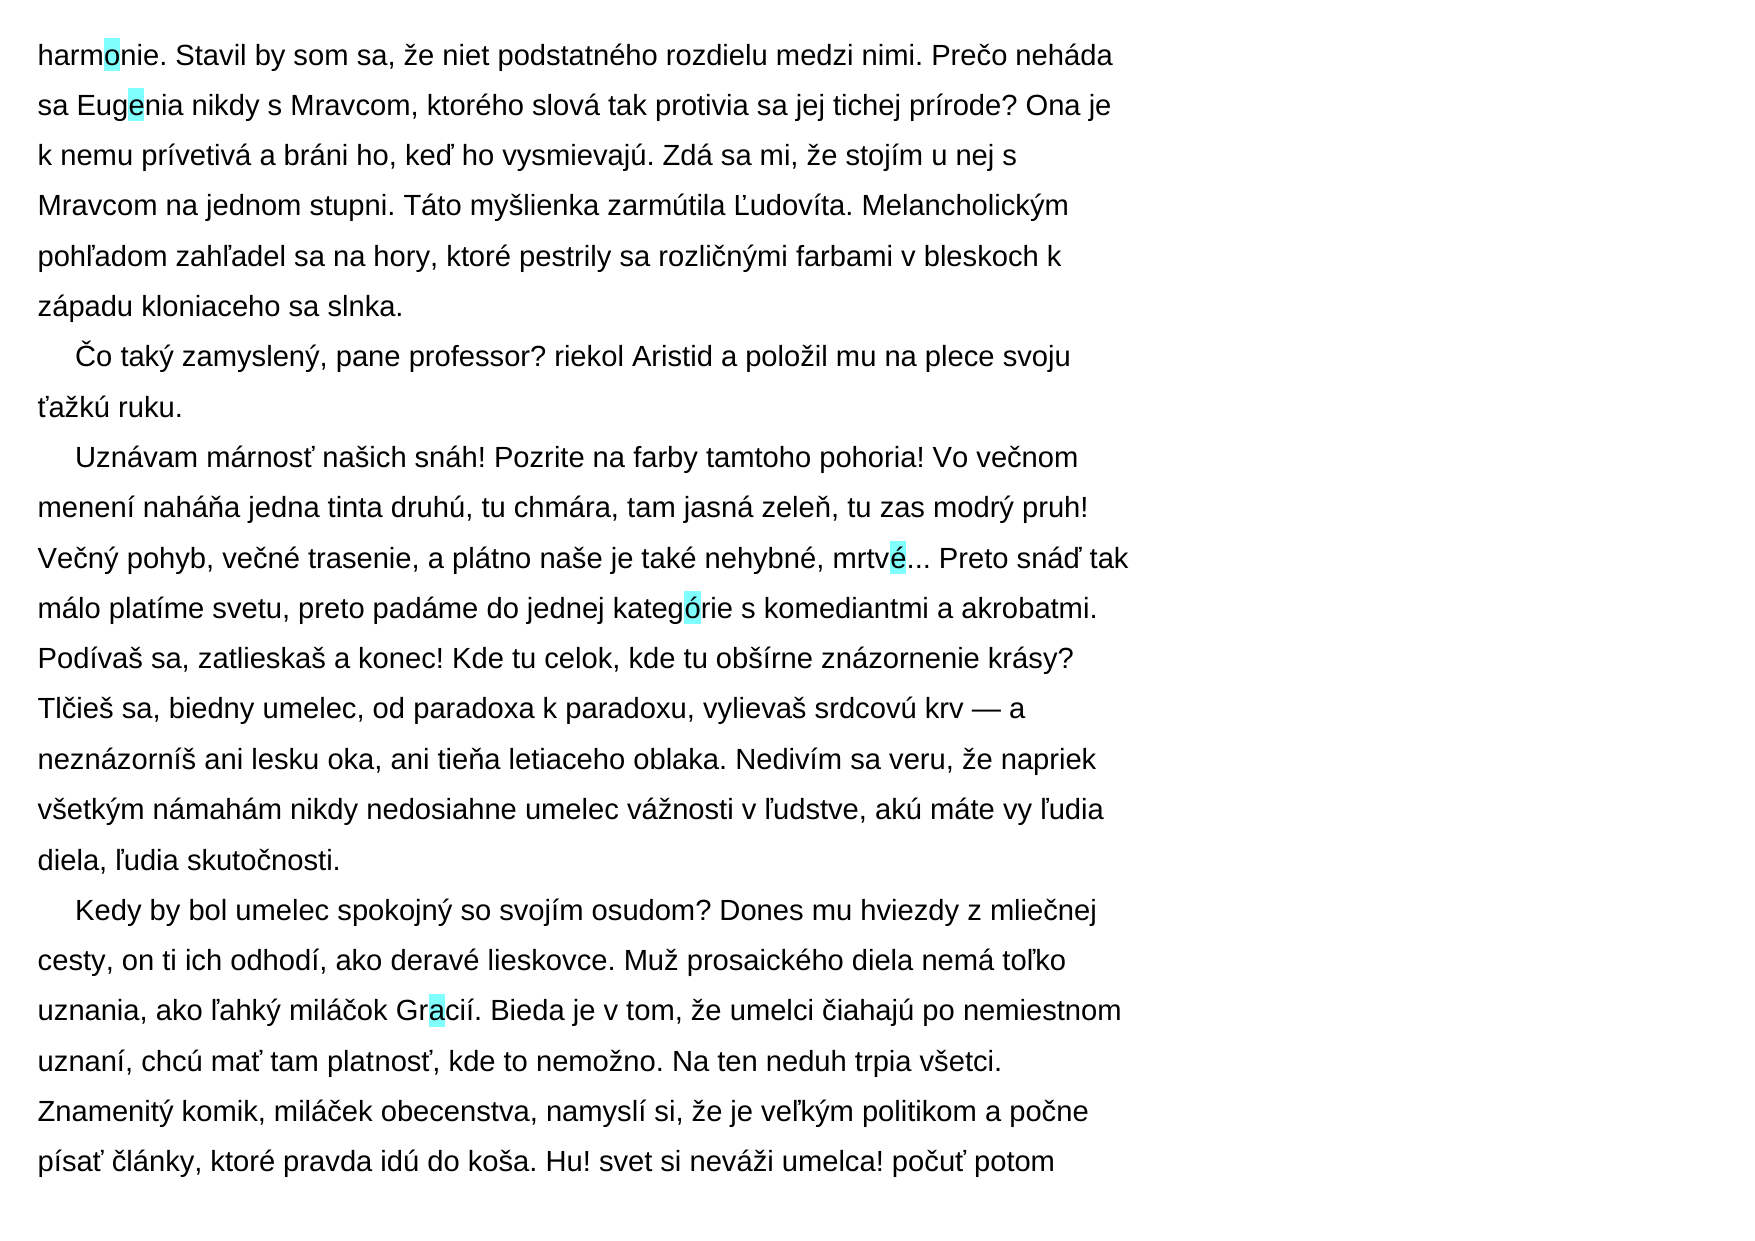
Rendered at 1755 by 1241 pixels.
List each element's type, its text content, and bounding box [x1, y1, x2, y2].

text Uznávam márnosť našich snáh! Pozrite na farby tamtoho pohoria! Vo večnom menení na­háňa jedna tinta druhú, tu chmára, tam jasná zeleň, tu zas modrý pruh! Večný pohyb, večné trasenie, a plátno naše je také nehybné, mrtvé... Preto snáď tak málo platíme svetu, preto pa­dáme do jednej kategórie s komediantmi a akro­batmi. Podívaš sa, zatlieskaš a konec! Kde tu celok, kde tu obšírne znázornenie krásy? Tlčieš sa, biedny umelec, od paradoxa k paradoxu, vylievaš srdcovú krv — a neznázorníš ani lesku oka, ani tieňa letiaceho oblaka. Nedivím sa veru, že napriek všetkým námahám nikdy nedosiahne umelec vážnosti v ľudstve, akú máte vy ľudia diela, ľudia skutočnosti. [37, 440, 1130, 876]
text Čo taký zamyslený, pane professor? riekol Aristid a položil mu na plece svoju ťažkú ruku. [37, 339, 1130, 423]
text Kedy by bol umelec spokojný so svojím osudom? Dones mu hviezdy z mliečnej cesty, on ti ich odhodí, ako deravé lieskovce. Muž prosaického diela nemá toľko uznania, ako ľahký miláčok Gracií. Bieda je v tom, že umelci čiahajú po nemiestnom uznaní, chcú mať tam plat­nosť, kde to nemožno. Na ten neduh trpia všetci. Znamenitý komik, miláček obecenstva, namyslí si, že je veľkým politikom a počne písať články, ktoré pravda idú do koša. Hu! svet si neváži umelca! počuť potom [37, 893, 1130, 1178]
text harmonie. Stavil by som sa, že niet podstatného rozdielu medzi nimi. Prečo neháda sa Eugenia nikdy s Mrav­com, ktorého slová tak protivia sa jej tichej prírode? Ona je k nemu prívetivá a bráni ho, keď ho vysmievajú. Zdá sa mi, že stojím u nej s Mravcom na jednom stupni. Táto myšlienka zarmútila Ľudovíta. Melancholickým pohľadom zahľadel sa na hory, ktoré pestrily sa rozličnými farbami v bleskoch k západu kloniaceho sa slnka. [37, 37, 1130, 323]
